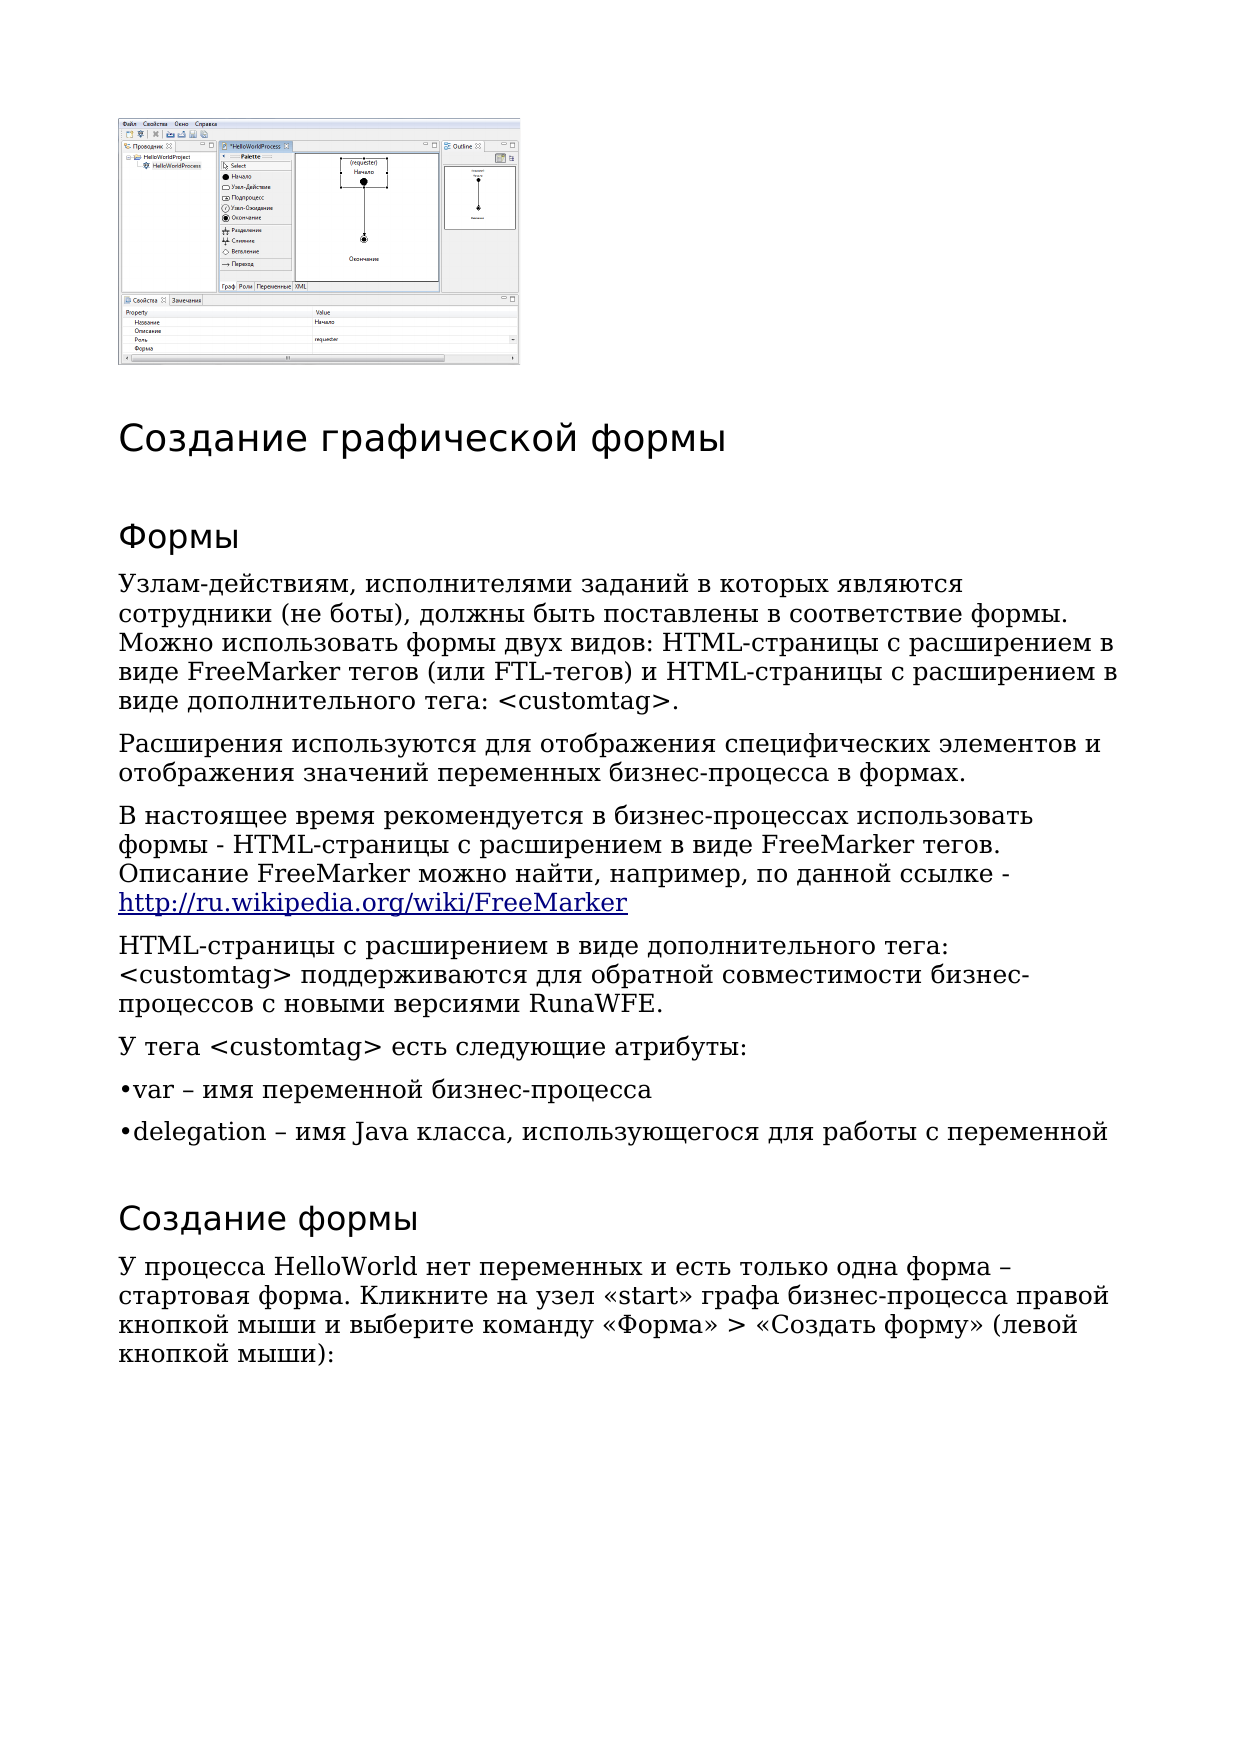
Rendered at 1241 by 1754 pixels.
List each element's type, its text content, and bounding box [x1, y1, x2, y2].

text У тега <customtag> есть следующие атрибуты: [118, 1032, 1122, 1061]
subtitle Создание графической формы [118, 417, 1122, 460]
text У процесса HelloWorld нет переменных и есть только одна форма – стартовая форма. Кликните на узел «start» графа бизнес-процесса правой кнопкой мыши и выберите команду «Форма» > «Создать форму» (левой кнопкой мыши): [118, 1252, 1122, 1368]
text В настоящее время рекомендуется в бизнес-процессах использовать формы - HTML-cтраницы с расширением в виде FreeMarker тегов. Описание FreeMarker можно найти, например, по данной ссылке - http://ru.wikipedia.org/wiki/FreeMarker [118, 801, 1122, 918]
text Узлам-действиям, исполнителями заданий в которых являются сотрудники (не боты), должны быть поставлены в соответствие формы. Можно использовать формы двух видов: HTML-cтраницы с расширением в виде FreeMarker тегов (или FTL-тегов) и HTML-cтраницы с расширением в виде дополнительного тега: <customtag>. [118, 570, 1122, 716]
list delegation – имя Java класса, использующегося для работы с переменной [118, 1118, 1122, 1147]
picture [118, 118, 521, 365]
text HTML-cтраницы с расширением в виде дополнительного тега: <customtag> поддерживаются для обратной совместимости бизнес-процессов с новыми версиями RunaWFE. [118, 931, 1122, 1019]
list var – имя переменной бизнес-процесса [118, 1075, 1122, 1104]
subtitle Создание формы [118, 1199, 1122, 1238]
text Расширения используются для отображения специфических элементов и отображения значений переменных бизнес-процесса в формах. [118, 729, 1122, 787]
subtitle Формы [118, 517, 1122, 556]
